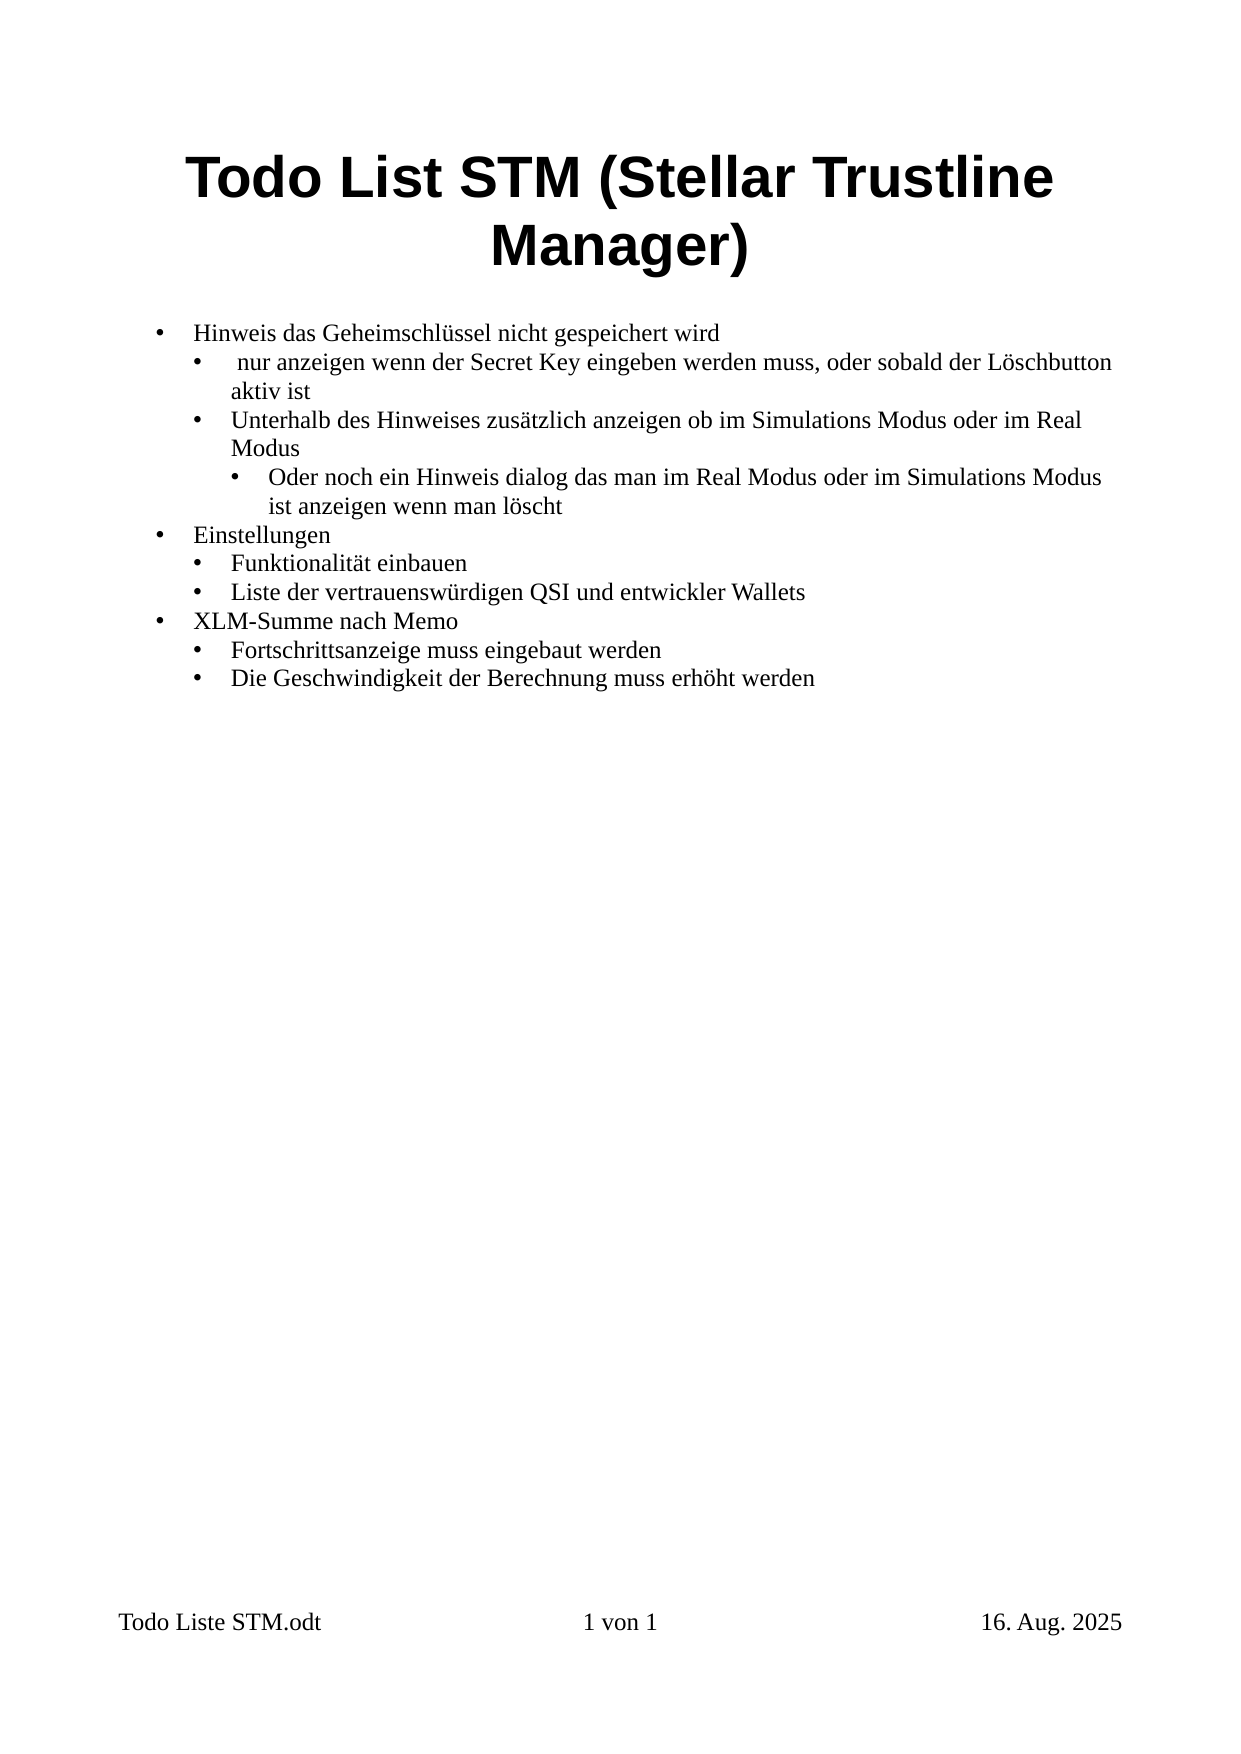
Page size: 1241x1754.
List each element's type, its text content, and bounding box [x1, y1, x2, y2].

list Funktionalität einbauen [193, 548, 1122, 577]
list nur anzeigen wenn der Secret Key eingeben werden muss, oder sobald der Löschbutton aktiv ist [193, 347, 1122, 405]
list XLM-Summe nach Memo [156, 606, 1122, 635]
list Einstellungen [156, 520, 1122, 548]
title Todo List STM (Stellar Trustline Manager) [118, 143, 1122, 277]
list Oder noch ein Hinweis dialog das man im Real Modus oder im Simulations Modus ist anzeigen wenn man löscht [231, 462, 1122, 520]
list Fortschrittsanzeige muss eingebaut werden [193, 635, 1122, 663]
list Unterhalb des Hinweises zusätzlich anzeigen ob im Simulations Modus oder im Real Modus [193, 405, 1122, 462]
list Liste der vertrauenswürdigen QSI und entwickler Wallets [193, 577, 1122, 606]
list Die Geschwindigkeit der Berechnung muss erhöht werden [193, 663, 1122, 692]
list Hinweis das Geheimschlüssel nicht gespeichert wird [156, 318, 1122, 347]
